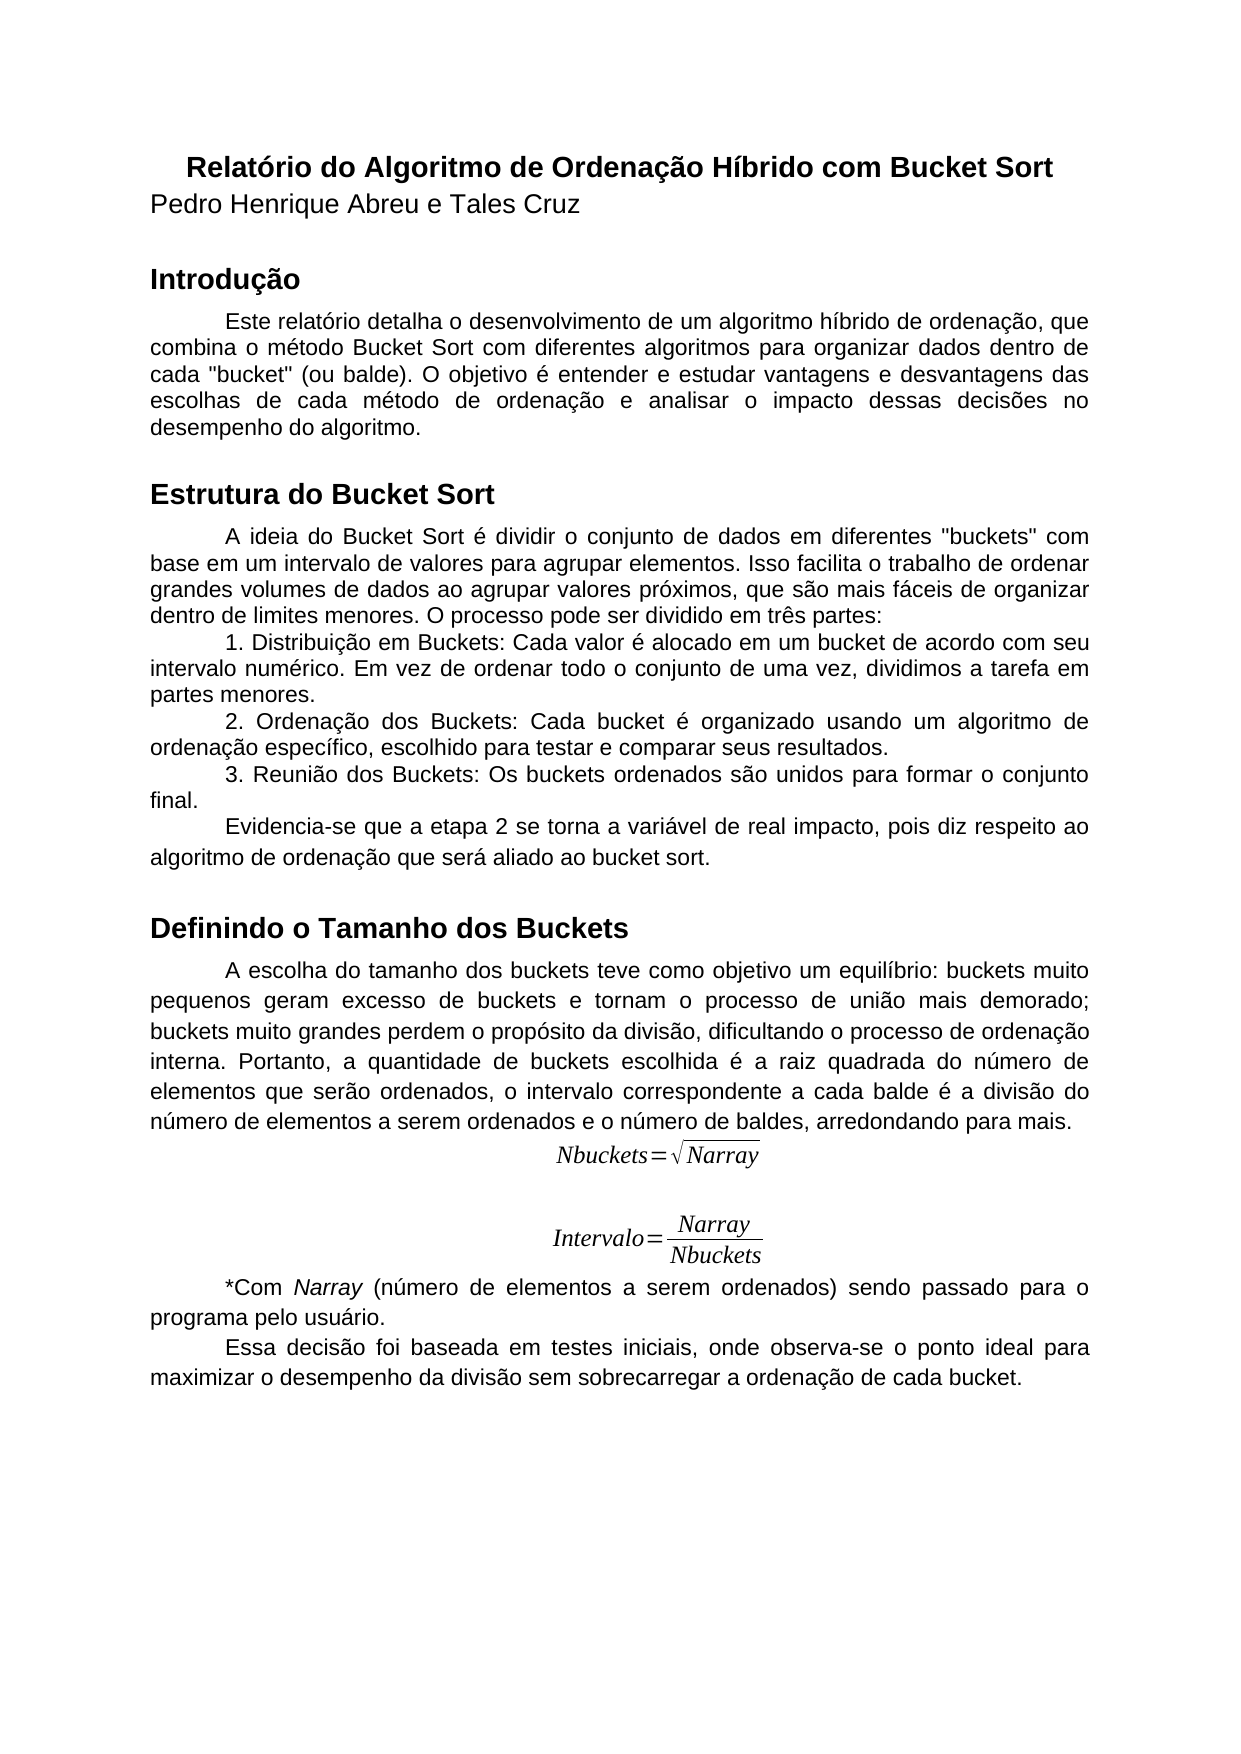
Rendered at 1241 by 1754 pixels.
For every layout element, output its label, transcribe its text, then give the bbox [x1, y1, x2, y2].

text *Com Narray (número de elementos a serem ordenados) sendo passado para o programa pelo usuário. [150, 1274, 1090, 1330]
text A escolha do tamanho dos buckets teve como objetivo um equilíbrio: buckets muito pequenos geram excesso de buckets e tornam o processo de união mais demorado; buckets muito grandes perdem o propósito da divisão, dificultando o processo de ordenação interna. Portanto, a quantidade de buckets escolhida é a raiz quadrada do número de elementos que serão ordenados, o intervalo correspondente a cada balde é a divisão do número de elementos a serem ordenados e o número de baldes, arredondando para mais. [150, 957, 1090, 1134]
text 2. Ordenação dos Buckets: Cada bucket é organizado usando um algoritmo de ordenação específico, escolhido para testar e comparar seus resultados. [150, 708, 1090, 761]
text 3. Reunião dos Buckets: Os buckets ordenados são unidos para formar o conjunto final. [150, 761, 1090, 813]
text Evidencia-se que a etapa 2 se torna a variável de real impacto, pois diz respeito ao algoritmo de ordenação que será aliado ao bucket sort. [150, 813, 1090, 870]
subtitle Introdução [150, 262, 1090, 296]
text 1. Distribuição em Buckets: Cada valor é alocado em um bucket de acordo com seu intervalo numérico. Em vez de ordenar todo o conjunto de uma vez, dividimos a tarefa em partes menores. [150, 629, 1090, 708]
text Pedro Henrique Abreu e Tales Cruz [150, 188, 1090, 220]
subtitle Definindo o Tamanho dos Buckets [150, 911, 1090, 945]
text A ideia do Bucket Sort é dividir o conjunto de dados em diferentes "buckets" com base em um intervalo de valores para agrupar elementos. Isso facilita o trabalho de ordenar grandes volumes de dados ao agrupar valores próximos, que são mais fáceis de organizar dentro de limites menores. O processo pode ser dividido em três partes: [150, 523, 1090, 629]
text Relatório do Algoritmo de Ordenação Híbrido com Bucket Sort [150, 150, 1090, 183]
text Essa decisão foi baseada em testes iniciais, onde observa-se o ponto ideal para maximizar o desempenho da divisão sem sobrecarregar a ordenação de cada bucket. [150, 1334, 1090, 1391]
subtitle Estrutura do Bucket Sort [150, 477, 1090, 511]
text Este relatório detalha o desenvolvimento de um algoritmo híbrido de ordenação, que combina o método Bucket Sort com diferentes algoritmos para organizar dados dentro de cada "bucket" (ou balde). O objetivo é entender e estudar vantagens e desvantagens das escolhas de cada método de ordenação e analisar o impacto dessas decisões no desempenho do algoritmo. [150, 308, 1090, 440]
